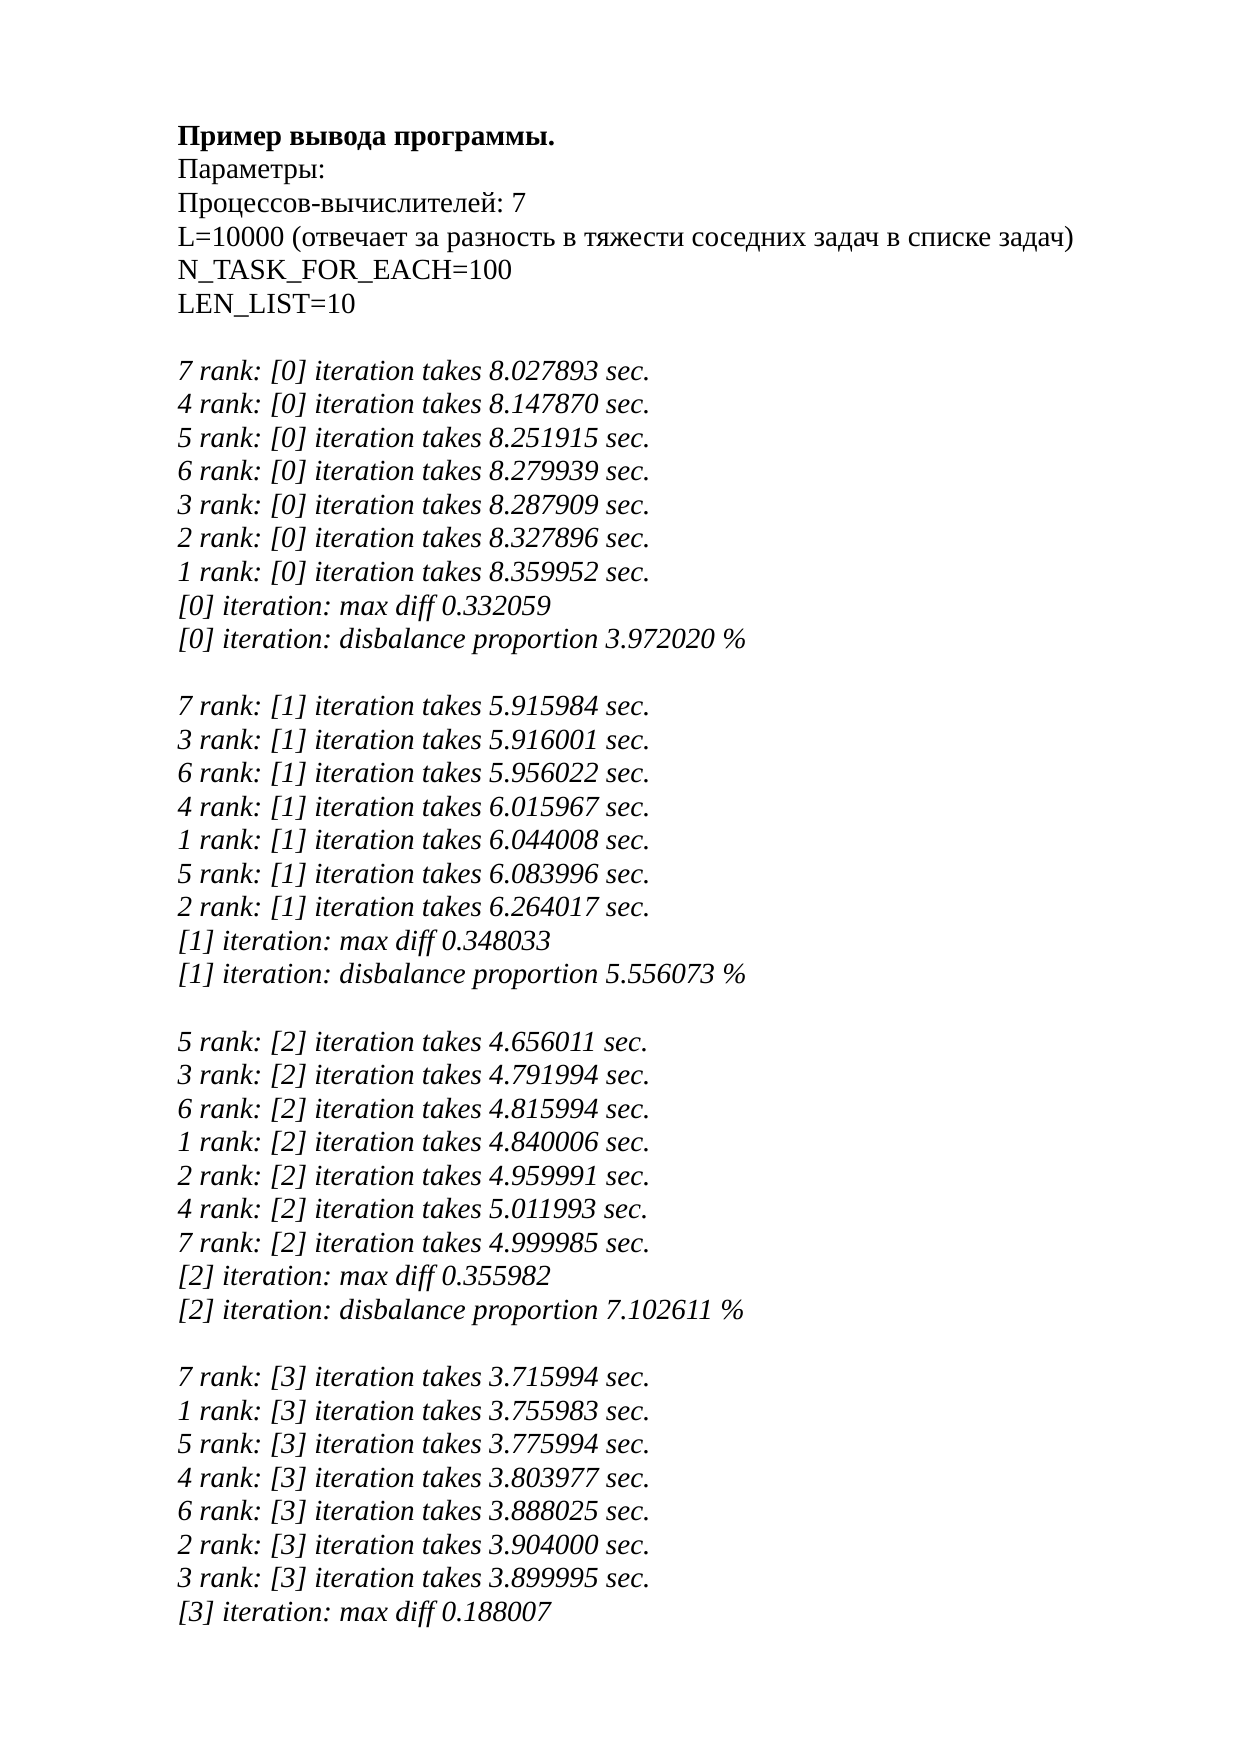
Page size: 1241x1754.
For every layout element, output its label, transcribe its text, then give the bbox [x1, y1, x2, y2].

text [2] iteration: max diff 0.355982 [177, 1258, 1152, 1292]
text 3 rank: [1] iteration takes 5.916001 sec. [177, 722, 1152, 755]
text 3 rank: [3] iteration takes 3.899995 sec. [177, 1560, 1152, 1594]
text 2 rank: [3] iteration takes 3.904000 sec. [177, 1527, 1152, 1560]
text 2 rank: [0] iteration takes 8.327896 sec. [177, 521, 1152, 554]
text 2 rank: [2] iteration takes 4.959991 sec. [177, 1158, 1152, 1191]
text [1] iteration: disbalance proportion 5.556073 % [177, 957, 1152, 990]
text 7 rank: [2] iteration takes 4.999985 sec. [177, 1225, 1152, 1258]
text 4 rank: [0] iteration takes 8.147870 sec. [177, 386, 1152, 420]
text 1 rank: [2] iteration takes 4.840006 sec. [177, 1124, 1152, 1158]
text 1 rank: [3] iteration takes 3.755983 sec. [177, 1393, 1152, 1426]
text [0] iteration: max diff 0.332059 [177, 588, 1152, 621]
text 5 rank: [0] iteration takes 8.251915 sec. [177, 420, 1152, 453]
text 6 rank: [1] iteration takes 5.956022 sec. [177, 755, 1152, 789]
text 4 rank: [1] iteration takes 6.015967 sec. [177, 789, 1152, 822]
text 1 rank: [1] iteration takes 6.044008 sec. [177, 822, 1152, 856]
text Процессов-вычислителей: 7 L=10000 (отвечает за разность в тяжести соседних задач в списке задач) [177, 185, 1152, 252]
text 1 rank: [0] iteration takes 8.359952 sec. [177, 554, 1152, 588]
text 7 rank: [0] iteration takes 8.027893 sec. [177, 353, 1152, 386]
text [3] iteration: max diff 0.188007 [177, 1594, 1152, 1627]
text LEN_LIST=10 [177, 286, 1152, 319]
text Пример вывода программы. [177, 118, 1152, 152]
text 4 rank: [2] iteration takes 5.011993 sec. [177, 1191, 1152, 1225]
text 6 rank: [3] iteration takes 3.888025 sec. [177, 1493, 1152, 1527]
text 5 rank: [2] iteration takes 4.656011 sec. [177, 1024, 1152, 1057]
text [0] iteration: disbalance proportion 3.972020 % [177, 621, 1152, 655]
text 2 rank: [1] iteration takes 6.264017 sec. [177, 889, 1152, 923]
text 5 rank: [3] iteration takes 3.775994 sec. [177, 1426, 1152, 1460]
text 6 rank: [2] iteration takes 4.815994 sec. [177, 1091, 1152, 1124]
text 7 rank: [3] iteration takes 3.715994 sec. [177, 1359, 1152, 1393]
text [2] iteration: disbalance proportion 7.102611 % [177, 1292, 1152, 1326]
text 4 rank: [3] iteration takes 3.803977 sec. [177, 1460, 1152, 1493]
text [1] iteration: max diff 0.348033 [177, 923, 1152, 957]
text 3 rank: [0] iteration takes 8.287909 sec. [177, 487, 1152, 521]
text Параметры: [177, 152, 1152, 185]
text 3 rank: [2] iteration takes 4.791994 sec. [177, 1057, 1152, 1091]
text N_TASK_FOR_EACH=100 [177, 252, 1152, 286]
text 7 rank: [1] iteration takes 5.915984 sec. [177, 688, 1152, 722]
text 6 rank: [0] iteration takes 8.279939 sec. [177, 453, 1152, 487]
text 5 rank: [1] iteration takes 6.083996 sec. [177, 856, 1152, 889]
